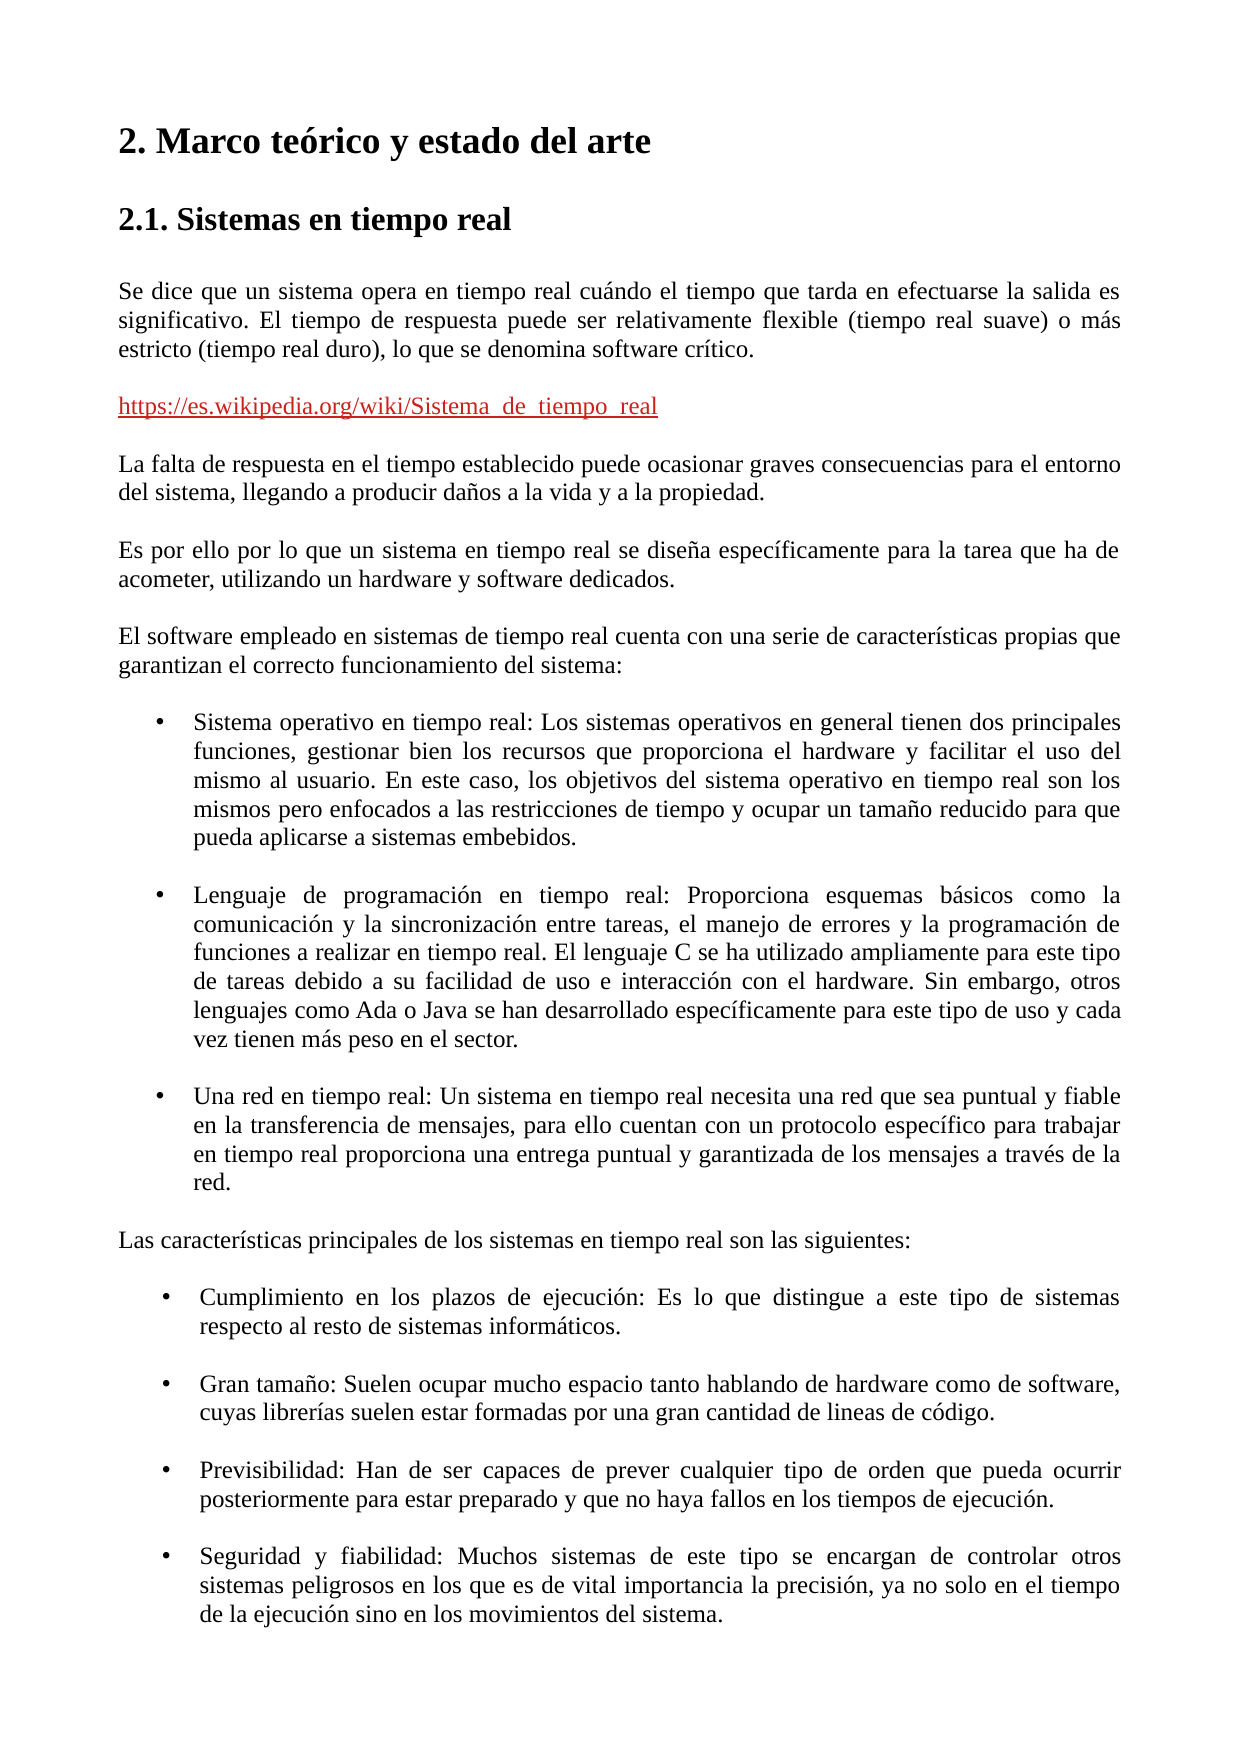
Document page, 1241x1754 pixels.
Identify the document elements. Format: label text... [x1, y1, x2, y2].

text Es por ello por lo que un sistema en tiempo real se diseña específicamente para la tarea que ha de acometer, utilizando un hardware y software dedicados. [118, 535, 1122, 592]
list Gran tamaño: Suelen ocupar mucho espacio tanto hablando de hardware como de software, cuyas librerías suelen estar formadas por una gran cantidad de lineas de código. [162, 1369, 1122, 1426]
text La falta de respuesta en el tiempo establecido puede ocasionar graves consecuencias para el entorno del sistema, llegando a producir daños a la vida y a la propiedad. [118, 449, 1122, 506]
text 2. Marco teórico y estado del arte [118, 118, 1122, 161]
text El software empleado en sistemas de tiempo real cuenta con una serie de características propias que garantizan el correcto funcionamiento del sistema: [118, 621, 1122, 679]
text 2.1. Sistemas en tiempo real [118, 199, 1122, 238]
list Sistema operativo en tiempo real: Los sistemas operativos en general tienen dos principales funciones, gestionar bien los recursos que proporciona el hardware y facilitar el uso del mismo al usuario. En este caso, los objetivos del sistema operativo en tiempo real son los mismos pero enfocados a las restricciones de tiempo y ocupar un tamaño reducido para que pueda aplicarse a sistemas embebidos. [156, 707, 1122, 851]
text Se dice que un sistema opera en tiempo real cuándo el tiempo que tarda en efectuarse la salida es significativo. El tiempo de respuesta puede ser relativamente flexible (tiempo real suave) o más estricto (tiempo real duro), lo que se denomina software crítico. [118, 276, 1122, 362]
text https://es.wikipedia.org/wiki/Sistema_de_tiempo_real [118, 391, 1122, 420]
list Seguridad y fiabilidad: Muchos sistemas de este tipo se encargan de controlar otros sistemas peligrosos en los que es de vital importancia la precisión, ya no solo en el tiempo de la ejecución sino en los movimientos del sistema. [162, 1541, 1122, 1627]
list Cumplimiento en los plazos de ejecución: Es lo que distingue a este tipo de sistemas respecto al resto de sistemas informáticos. [162, 1282, 1122, 1340]
text Las características principales de los sistemas en tiempo real son las siguientes: [118, 1225, 1122, 1254]
list Lenguaje de programación en tiempo real: Proporciona esquemas básicos como la comunicación y la sincronización entre tareas, el manejo de errores y la programación de funciones a realizar en tiempo real. El lenguaje C se ha utilizado ampliamente para este tipo de tareas debido a su facilidad de uso e interacción con el hardware. Sin embargo, otros lenguajes como Ada o Java se han desarrollado específicamente para este tipo de uso y cada vez tienen más peso en el sector. [156, 880, 1122, 1052]
list Previsibilidad: Han de ser capaces de prever cualquier tipo de orden que pueda ocurrir posteriormente para estar preparado y que no haya fallos en los tiempos de ejecución. [162, 1455, 1122, 1512]
list Una red en tiempo real: Un sistema en tiempo real necesita una red que sea puntual y fiable en la transferencia de mensajes, para ello cuentan con un protocolo específico para trabajar en tiempo real proporciona una entrega puntual y garantizada de los mensajes a través de la red. [156, 1081, 1122, 1196]
